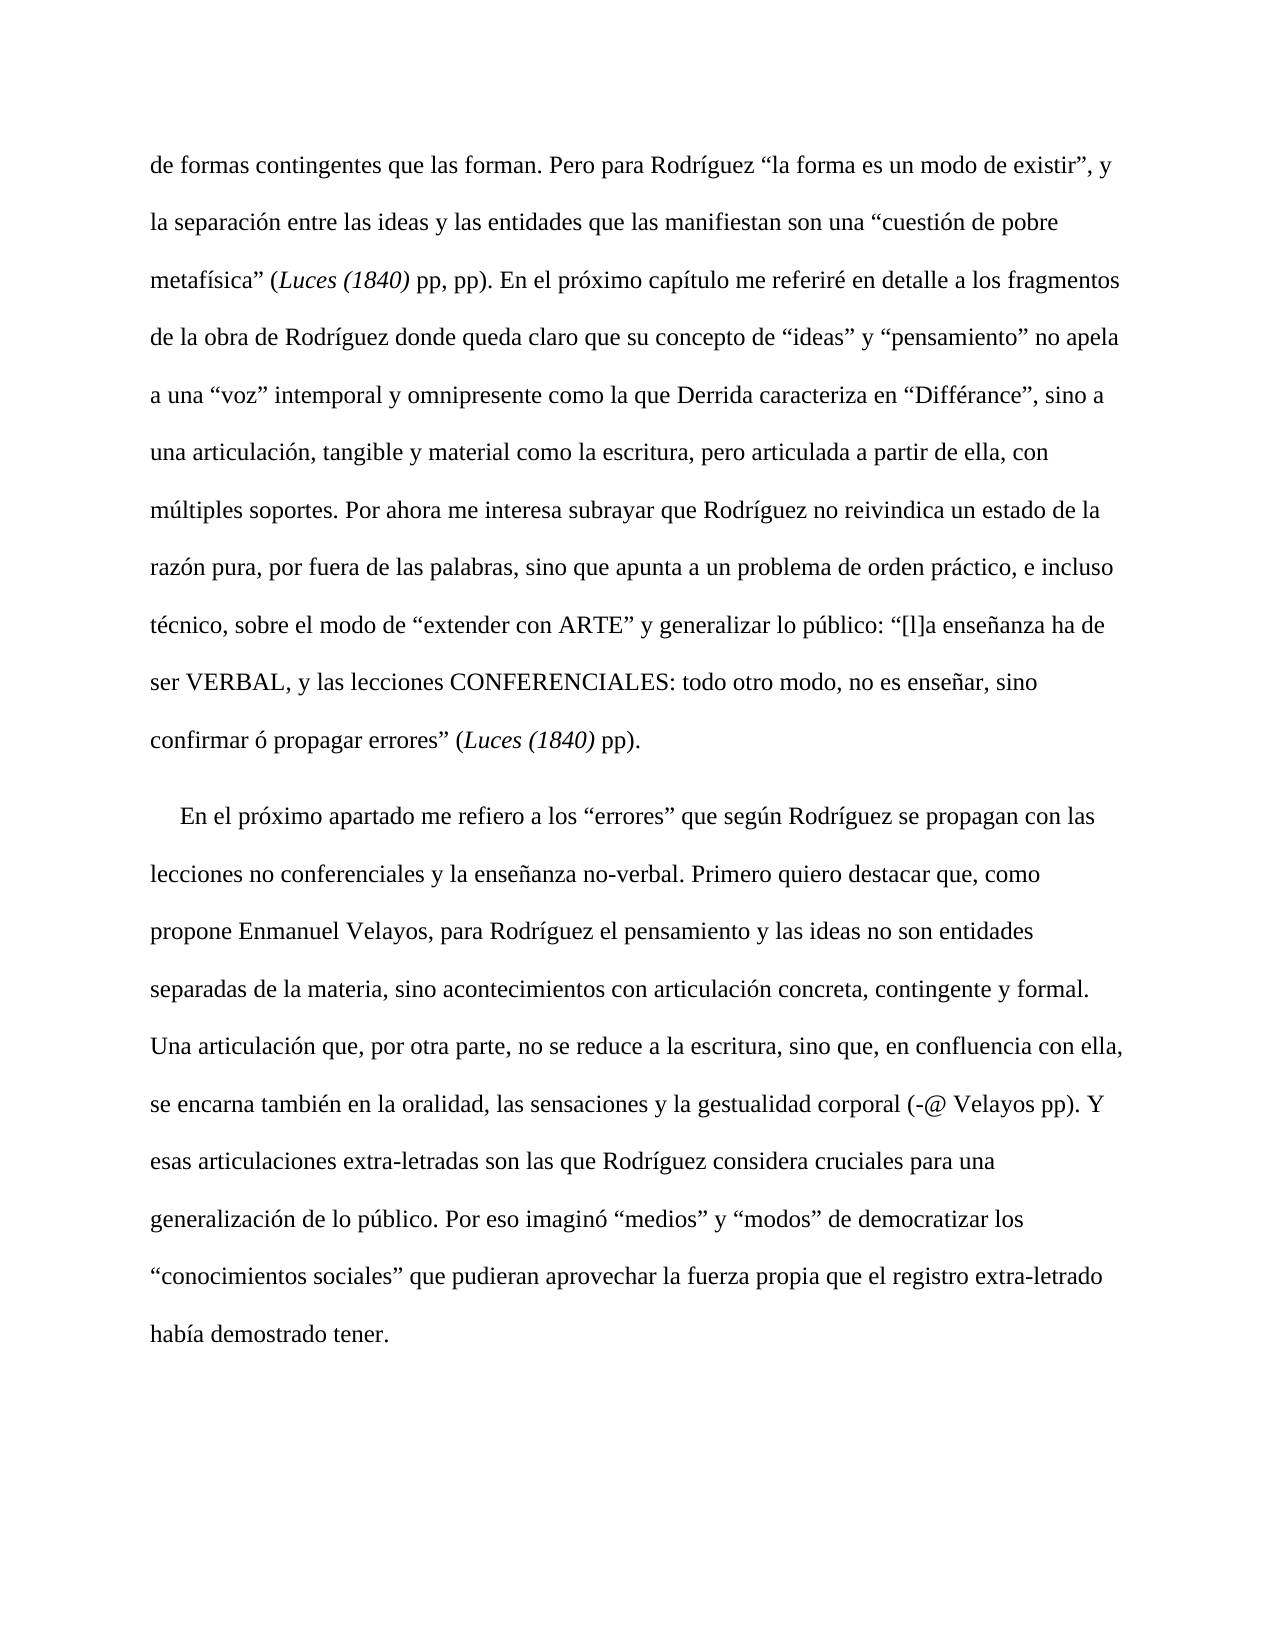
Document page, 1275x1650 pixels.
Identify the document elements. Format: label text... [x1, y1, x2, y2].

text de formas contingentes que las forman. Pero para Rodríguez “la forma es un modo de existir”, y la separación entre las ideas y las entidades que las manifiestan son una “cuestión de pobre metafísica” (Luces (1840) pp, pp). En el próximo capítulo me referiré en detalle a los fragmentos de la obra de Rodríguez donde queda claro que su concepto de “ideas” y “pensamiento” no apela a una “voz” intemporal y omnipresente como la que Derrida caracteriza en “Différance”, sino a una articulación, tangible y material como la escritura, pero articulada a partir de ella, con múltiples soportes. Por ahora me interesa subrayar que Rodríguez no reivindica un estado de la razón pura, por fuera de las palabras, sino que apunta a un problema de orden práctico, e incluso técnico, sobre el modo de “extender con ARTE” y generalizar lo público: “[l]a enseñanza ha de ser VERBAL, y las lecciones CONFERENCIALES: todo otro modo, no es enseñar, sino confirmar ó propagar errores” (Luces (1840) pp). [150, 150, 1125, 754]
text En el próximo apartado me refiero a los “errores” que según Rodríguez se propagan con las lecciones no conferenciales y la enseñanza no-verbal. Primero quiero destacar que, como propone Enmanuel Velayos, para Rodríguez el pensamiento y las ideas no son entidades separadas de la materia, sino acontecimientos con articulación concreta, contingente y formal. Una articulación que, por otra parte, no se reduce a la escritura, sino que, en confluencia con ella, se encarna también en la oralidad, las sensaciones y la gestualidad corporal (-@ Velayos pp). Y esas articulaciones extra-letradas son las que Rodríguez considera cruciales para una generalización de lo público. Por eso imaginó “medios” y “modos” de democratizar los “conocimientos sociales” que pudieran aprovechar la fuerza propia que el registro extra-letrado había demostrado tener. [150, 801, 1125, 1347]
